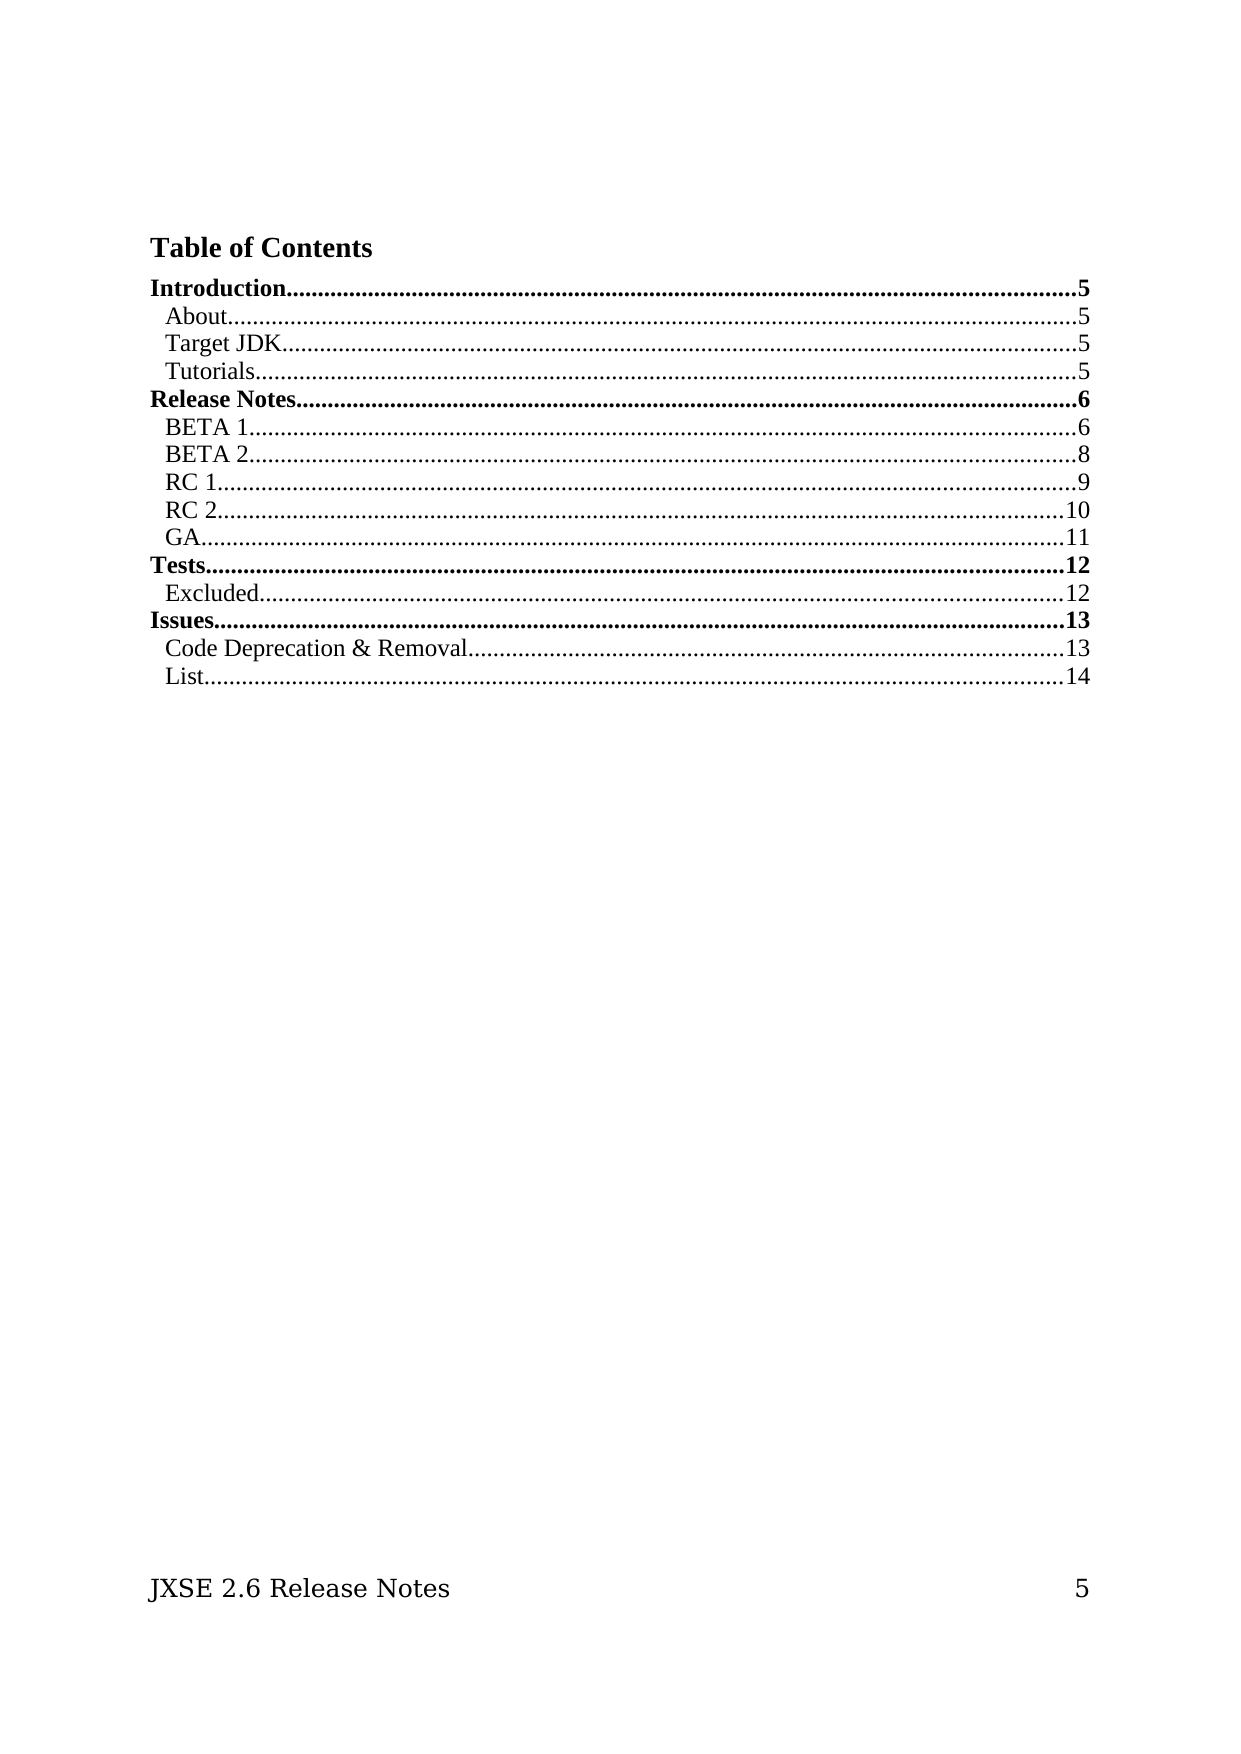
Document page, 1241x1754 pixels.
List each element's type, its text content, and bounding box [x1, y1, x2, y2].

text Excluded 12 [165, 579, 1090, 607]
text About 5 [165, 302, 1090, 329]
text Tutorials 5 [165, 357, 1090, 385]
text Target JDK 5 [165, 329, 1090, 357]
text BETA 2 8 [165, 440, 1090, 468]
text Issues 13 [150, 607, 1090, 634]
text RC 2 10 [165, 496, 1090, 523]
text List 14 [165, 662, 1090, 690]
text Tests 12 [150, 551, 1090, 579]
text Introduction 5 [150, 274, 1090, 302]
text BETA 1 6 [165, 413, 1090, 440]
text RC 1 9 [165, 468, 1090, 496]
text Table of Contents [150, 231, 1090, 264]
text Code Deprecation & Removal 13 [165, 634, 1090, 662]
text Release Notes 6 [150, 385, 1090, 413]
text GA 11 [165, 523, 1090, 551]
